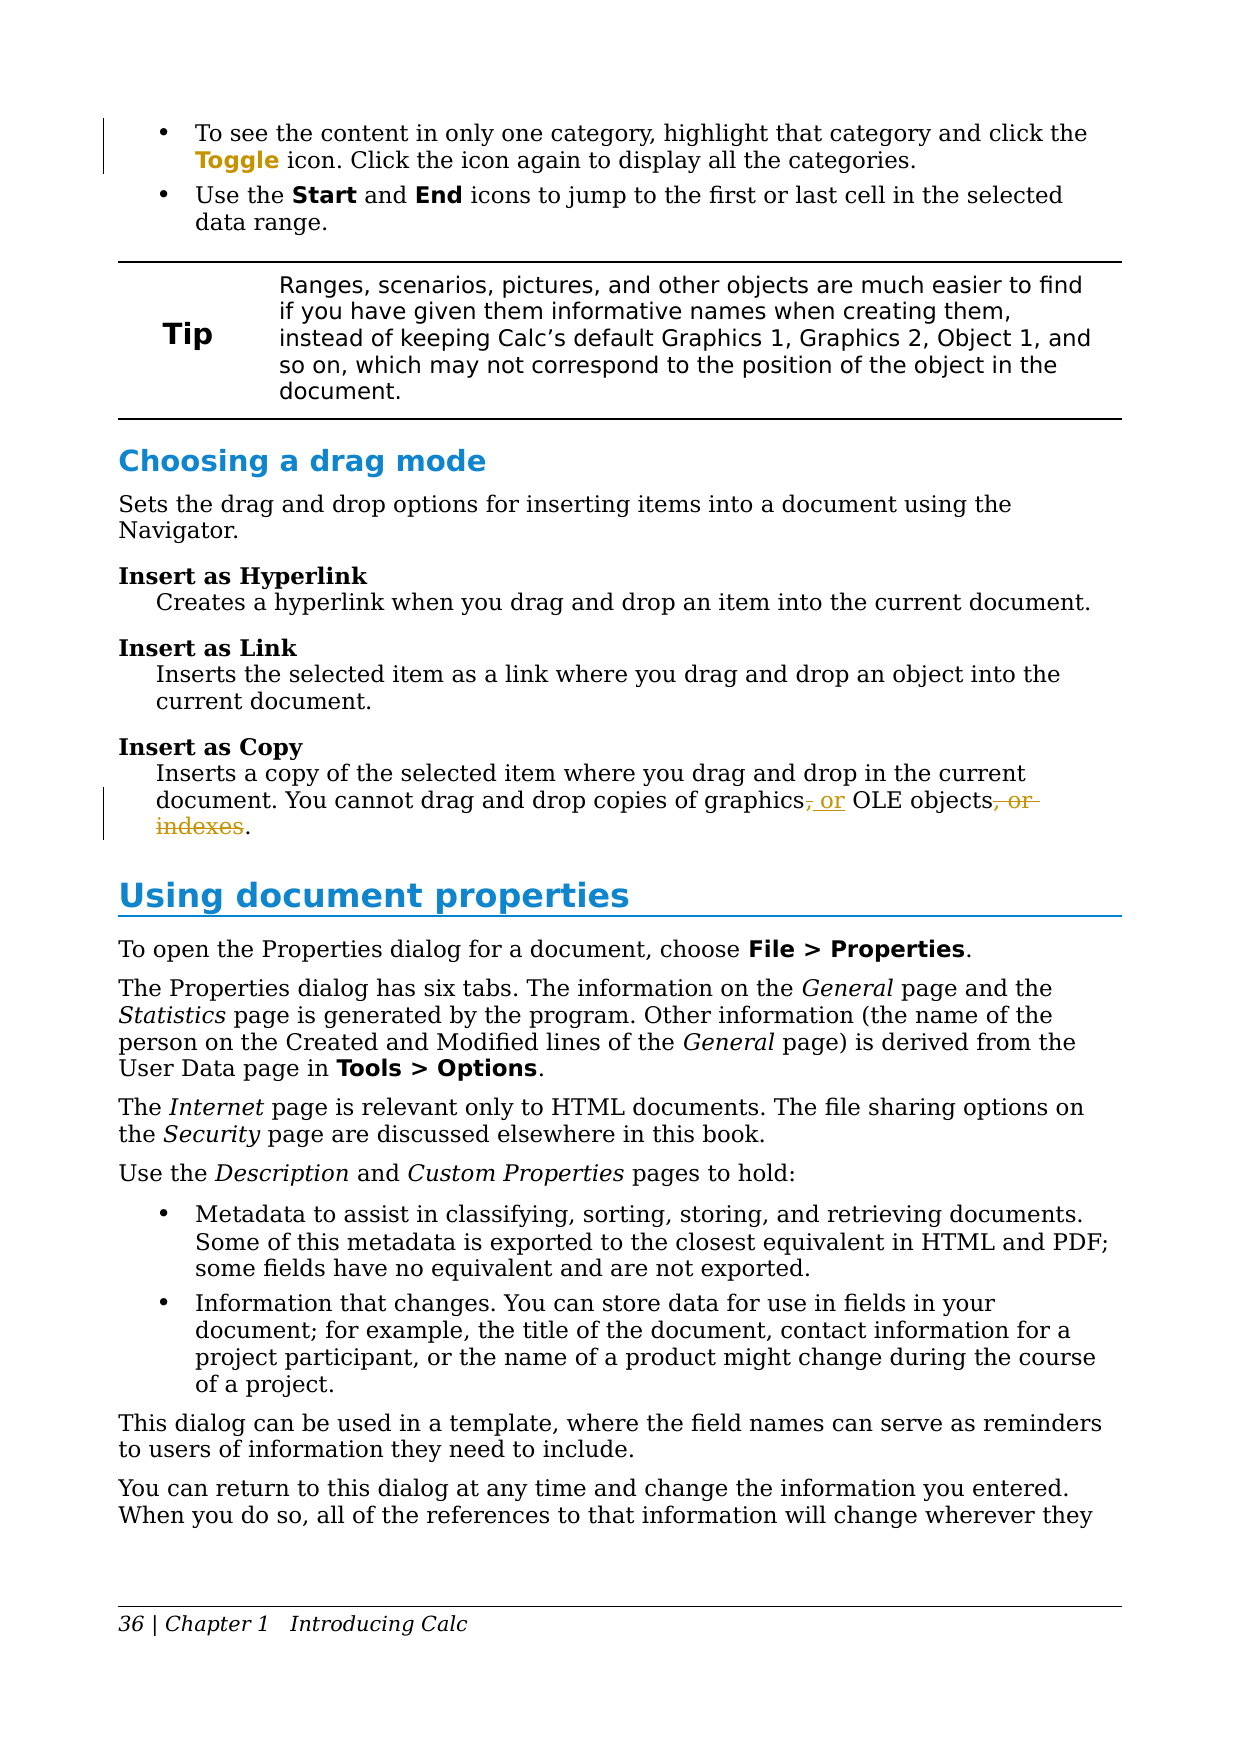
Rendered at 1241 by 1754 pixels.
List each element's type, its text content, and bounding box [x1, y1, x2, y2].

list Use the Start and End icons to jump to the first or last cell in the selected data range. [156, 180, 1122, 236]
text Insert as Hyperlink [118, 563, 1122, 589]
text Insert as Link [118, 635, 1122, 662]
text The Internet page is relevant only to HTML documents. The file sharing options on the Security page are discussed elsewhere in this book. [118, 1094, 1122, 1148]
table_header Ranges, scenarios, pictures, and other objects are much easier to find if you have given them informative names when creating them, instead of keeping Calc’s default Graphics 1, Graphics 2, Object 1, and so on, which may not correspond to the position of the object in the document. [258, 263, 1122, 418]
text The Properties dialog has six tabs. The information on the General page and the Statistics page is generated by the program. Other information (the name of the person on the Created and Modified lines of the General page) is derived from the User Data page in Tools > Options. [118, 975, 1122, 1082]
text Sets the drag and drop options for inserting items into a document using the Navigator. [118, 491, 1122, 544]
table_header Tip [118, 263, 257, 418]
text Inserts the selected item as a link where you drag and drop an object into the current document. [156, 662, 1122, 715]
text Inserts a copy of the selected item where you drag and drop in the current document. You cannot drag and drop copies of graphics or OLE objects. [156, 760, 1122, 840]
list Metadata to assist in classifying, sorting, storing, and retrieving documents. Some of this metadata is exported to the closest equivalent in HTML and PDF; some fields have no equivalent and are not exported. [156, 1199, 1122, 1282]
text This dialog can be used in a template, where the field names can serve as reminders to users of information they need to include. [118, 1410, 1122, 1463]
text Creates a hyperlink when you drag and drop an item into the current document. [156, 589, 1122, 616]
text Insert as Copy [118, 733, 1122, 760]
list To see the content in only one category, highlight that category and click the Toggle icon. Click the icon again to display all the categories. [156, 118, 1122, 174]
text You can return to this dialog at any time and change the information you entered. When you do so, all of the references to that information will change wherever they [118, 1476, 1122, 1529]
text Use the Description and Custom Properties pages to hold: [118, 1160, 1122, 1187]
text To open the Properties dialog for a document, choose File > Properties. [118, 936, 1122, 963]
subtitle Using document properties [118, 876, 1122, 915]
subtitle Choosing a drag mode [118, 444, 1122, 478]
list Information that changes. You can store data for use in fields in your document; for example, the title of the document, contact information for a project participant, or the name of a product might change during the course of a project. [156, 1288, 1122, 1397]
